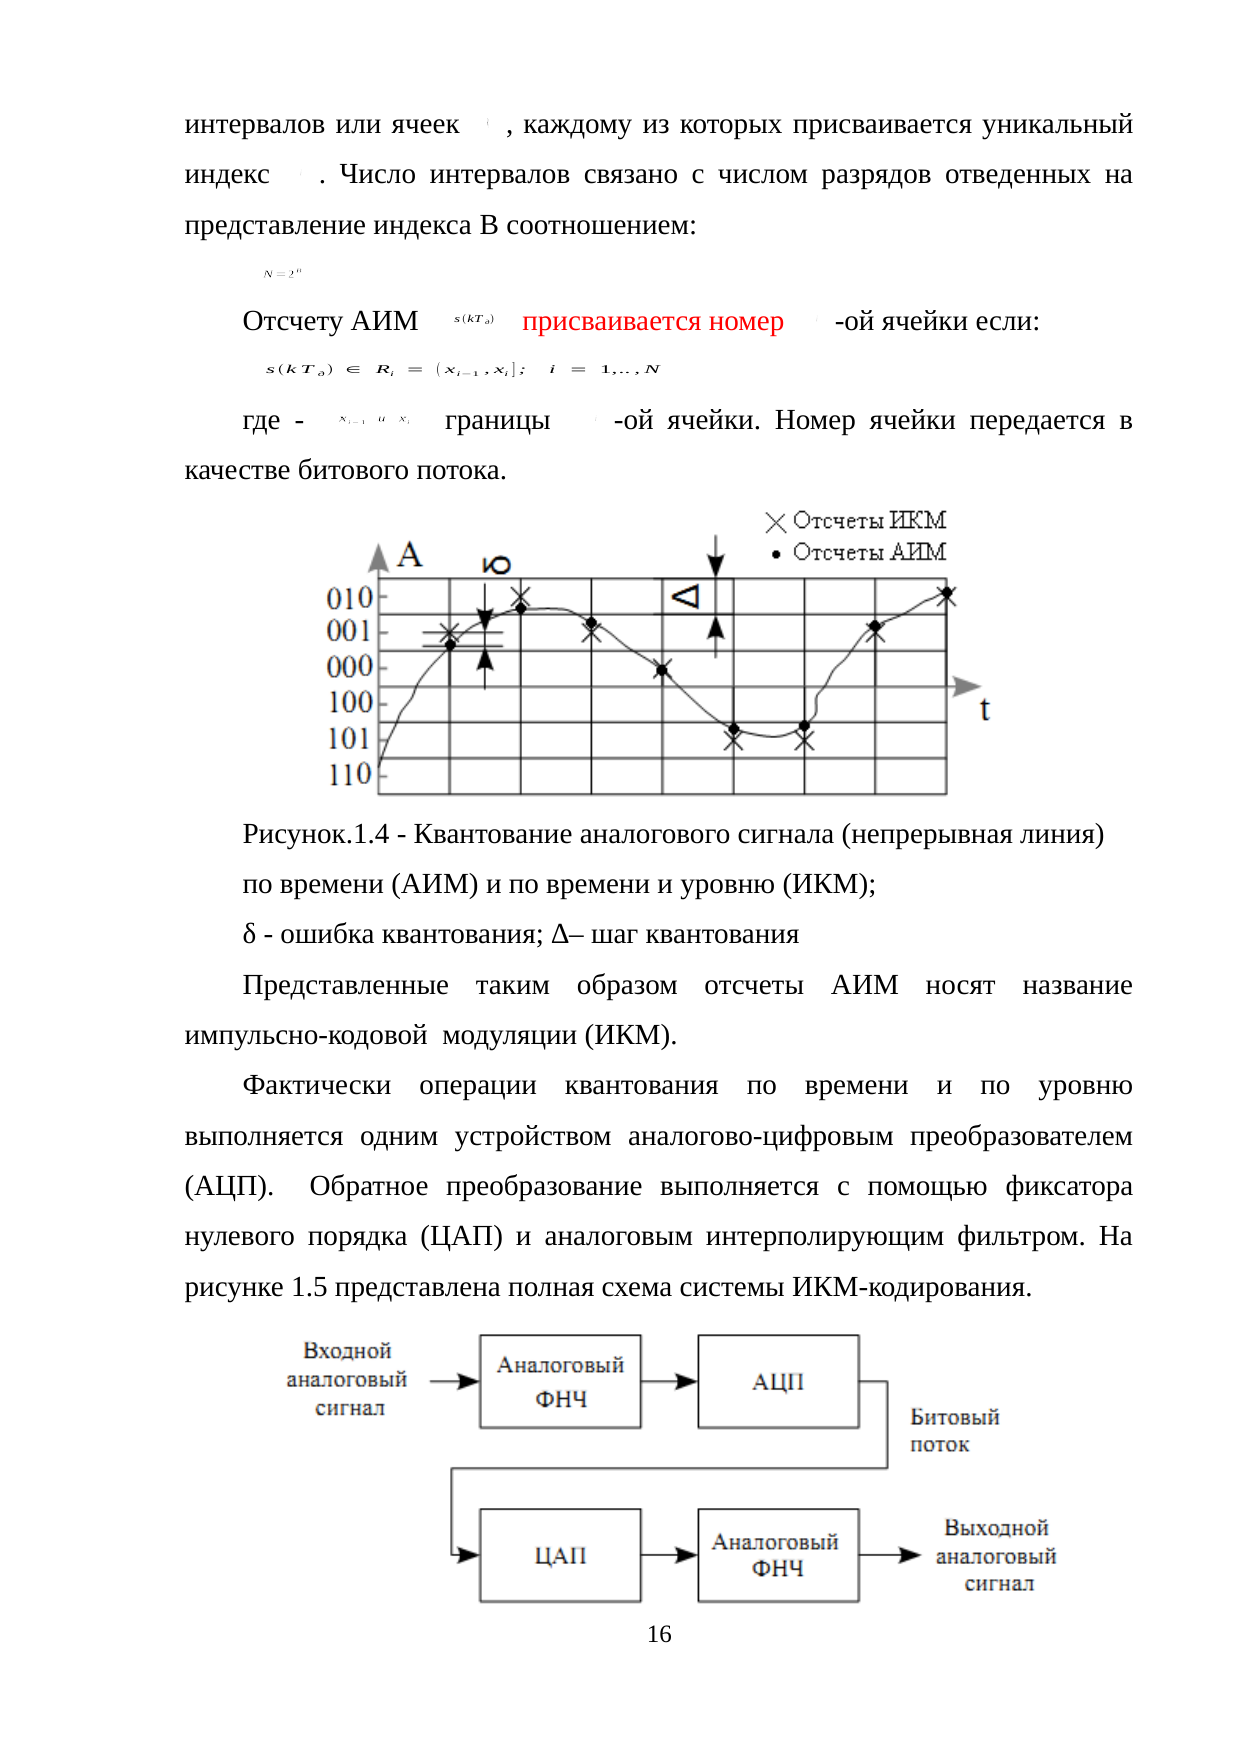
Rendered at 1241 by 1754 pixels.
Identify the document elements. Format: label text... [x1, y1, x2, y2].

text где - границы -ой ячейки. Номер ячейки передается в качестве битового потока. [184, 402, 1134, 486]
text δ - ошибка квантования; ∆– шаг квантования [184, 916, 1134, 950]
text по времени (АИМ) и по времени и уровню (ИКМ); [184, 866, 1134, 900]
text интервалов или ячеек , каждому из которых присваивается уникальный индекс . Число интервалов связано с числом разрядов отведенных на представление индекса B соотношением: [184, 106, 1134, 241]
text Фактически операции квантования по времени и по уровню выполняется одним устройством аналогово-цифровым преобразователем (АЦП). Обратное преобразование выполняется с помощью фиксатора нулевого порядка (ЦАП) и аналоговым интерполирующим фильтром. На рисунке 1.5 представлена полная схема системы ИКМ-кодирования. [184, 1067, 1134, 1302]
text Представленные таким образом отсчеты АИМ носят название импульсно-кодовой модуляции (ИКМ). [184, 967, 1134, 1051]
text Отсчету АИМ присваивается номер -ой ячейки если: [184, 303, 1134, 336]
text Рисунок.1.4 - Квантование аналогового сигнала (непрерывная линия) [184, 503, 1134, 849]
